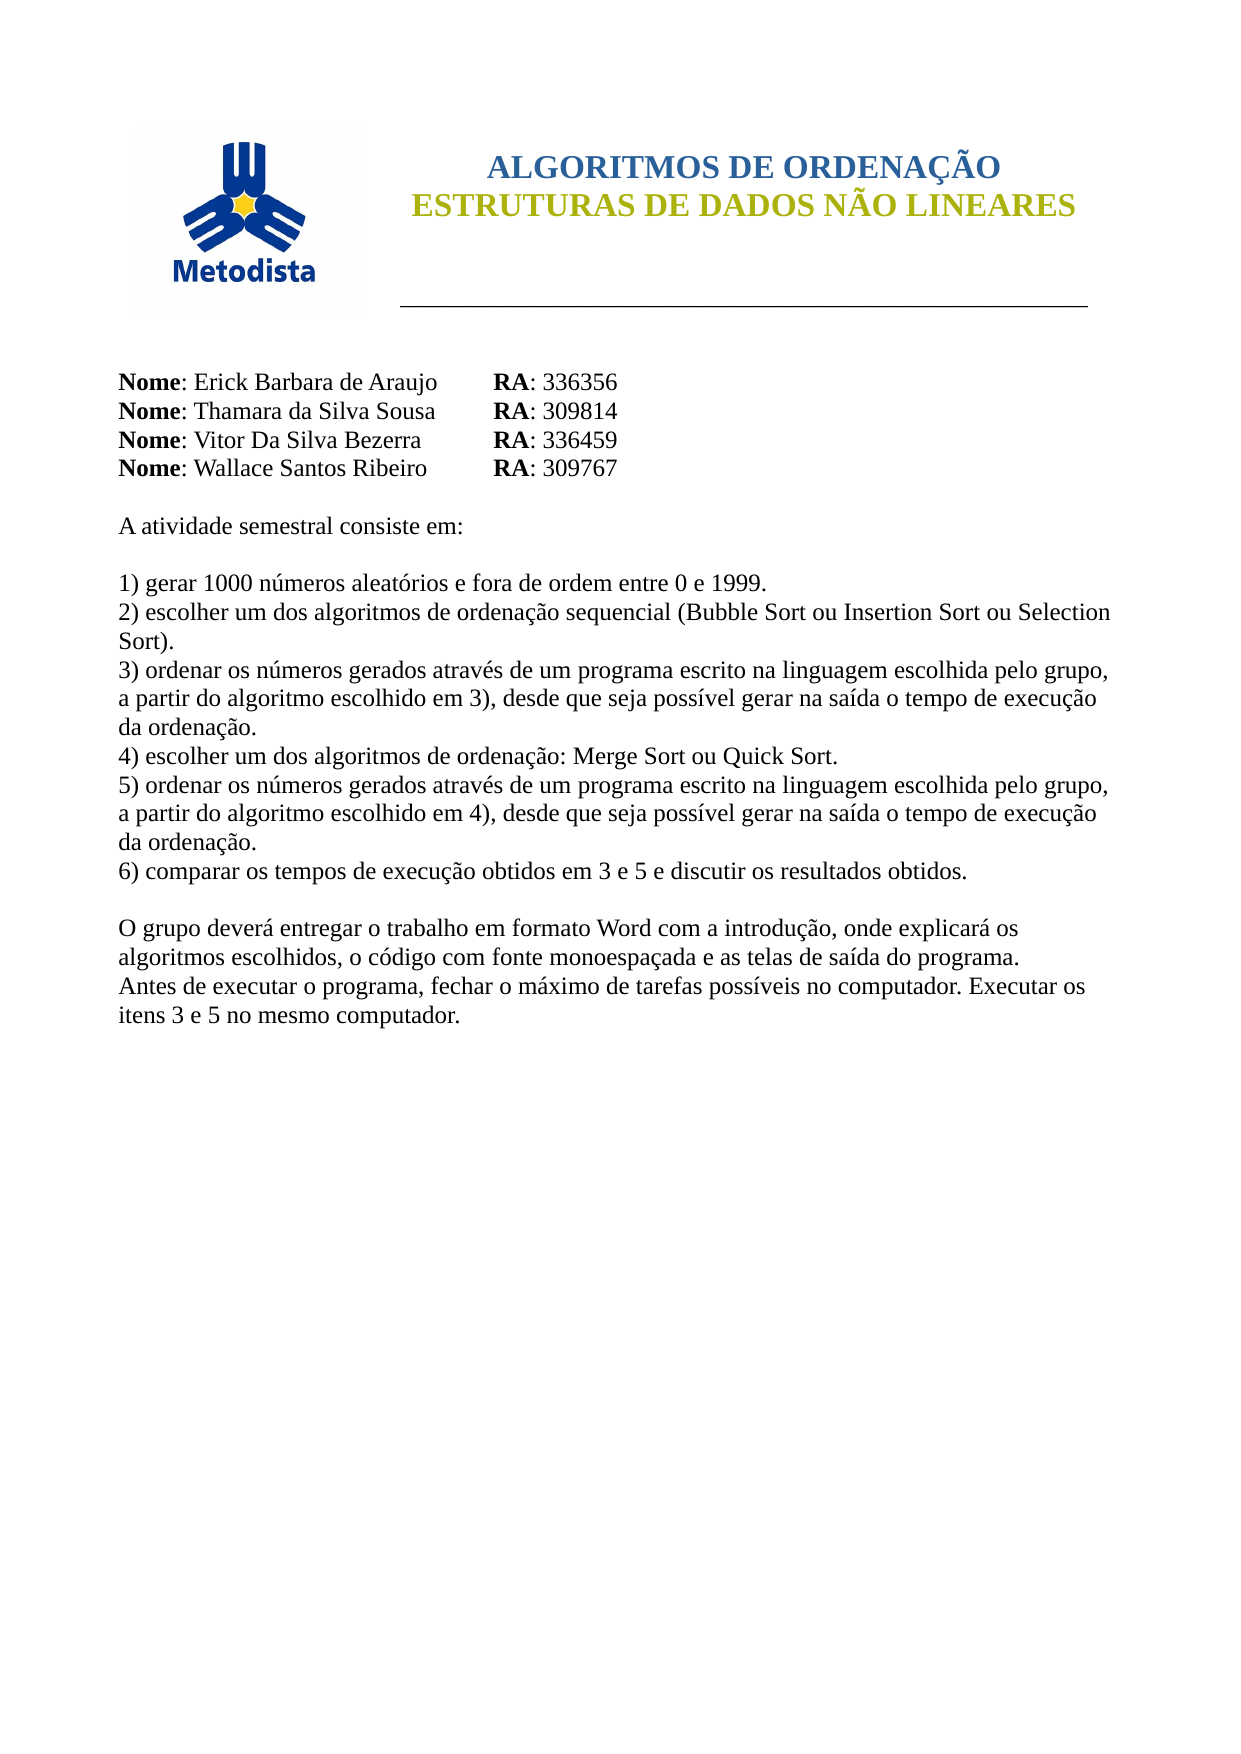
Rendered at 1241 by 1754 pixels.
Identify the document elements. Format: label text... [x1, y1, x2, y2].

text Nome: Erick Barbara de Araujo RA: 336356 Nome: Thamara da Silva Sousa RA: 309814 Nome: Vitor Da Silva Bezerra RA: 336459 Nome: Wallace Santos Ribeiro RA: 309767 [118, 367, 1122, 482]
text A atividade semestral consiste em: 1) gerar 1000 números aleatórios e fora de ordem entre 0 e 1999. 2) escolher um dos algoritmos de ordenação sequencial (Bubble Sort ou Insertion Sort ou Selection Sort). 3) ordenar os números gerados através de um programa escrito na linguagem escolhida pelo grupo, a partir do algoritmo escolhido em 3), desde que seja possível gerar na saída o tempo de execução da ordenação. 4) escolher um dos algoritmos de ordenação: Merge Sort ou Quick Sort. 5) ordenar os números gerados através de um programa escrito na linguagem escolhida pelo grupo, a partir do algoritmo escolhido em 4), desde que seja possível gerar na saída o tempo de execução da ordenação. 6) comparar os tempos de execução obtidos em 3 e 5 e discutir os resultados obtidos. O grupo deverá entregar o trabalho em formato Word com a introdução, onde explicará os algoritmos escolhidos, o código com fonte monoespaçada e as telas de saída do programa. Antes de executar o programa, fechar o máximo de tarefas possíveis no computador. Executar os itens 3 e 5 no mesmo computador. [118, 511, 1122, 1028]
text [118, 147, 135, 185]
text _______________________________________________________ [366, 281, 1122, 310]
text ESTRUTURAS DE DADOS NÃO LINEARES [366, 185, 1122, 223]
picture [135, 124, 366, 320]
text [118, 185, 135, 223]
text ALGORITMOS DE ORDENAÇÃO [366, 147, 1122, 185]
